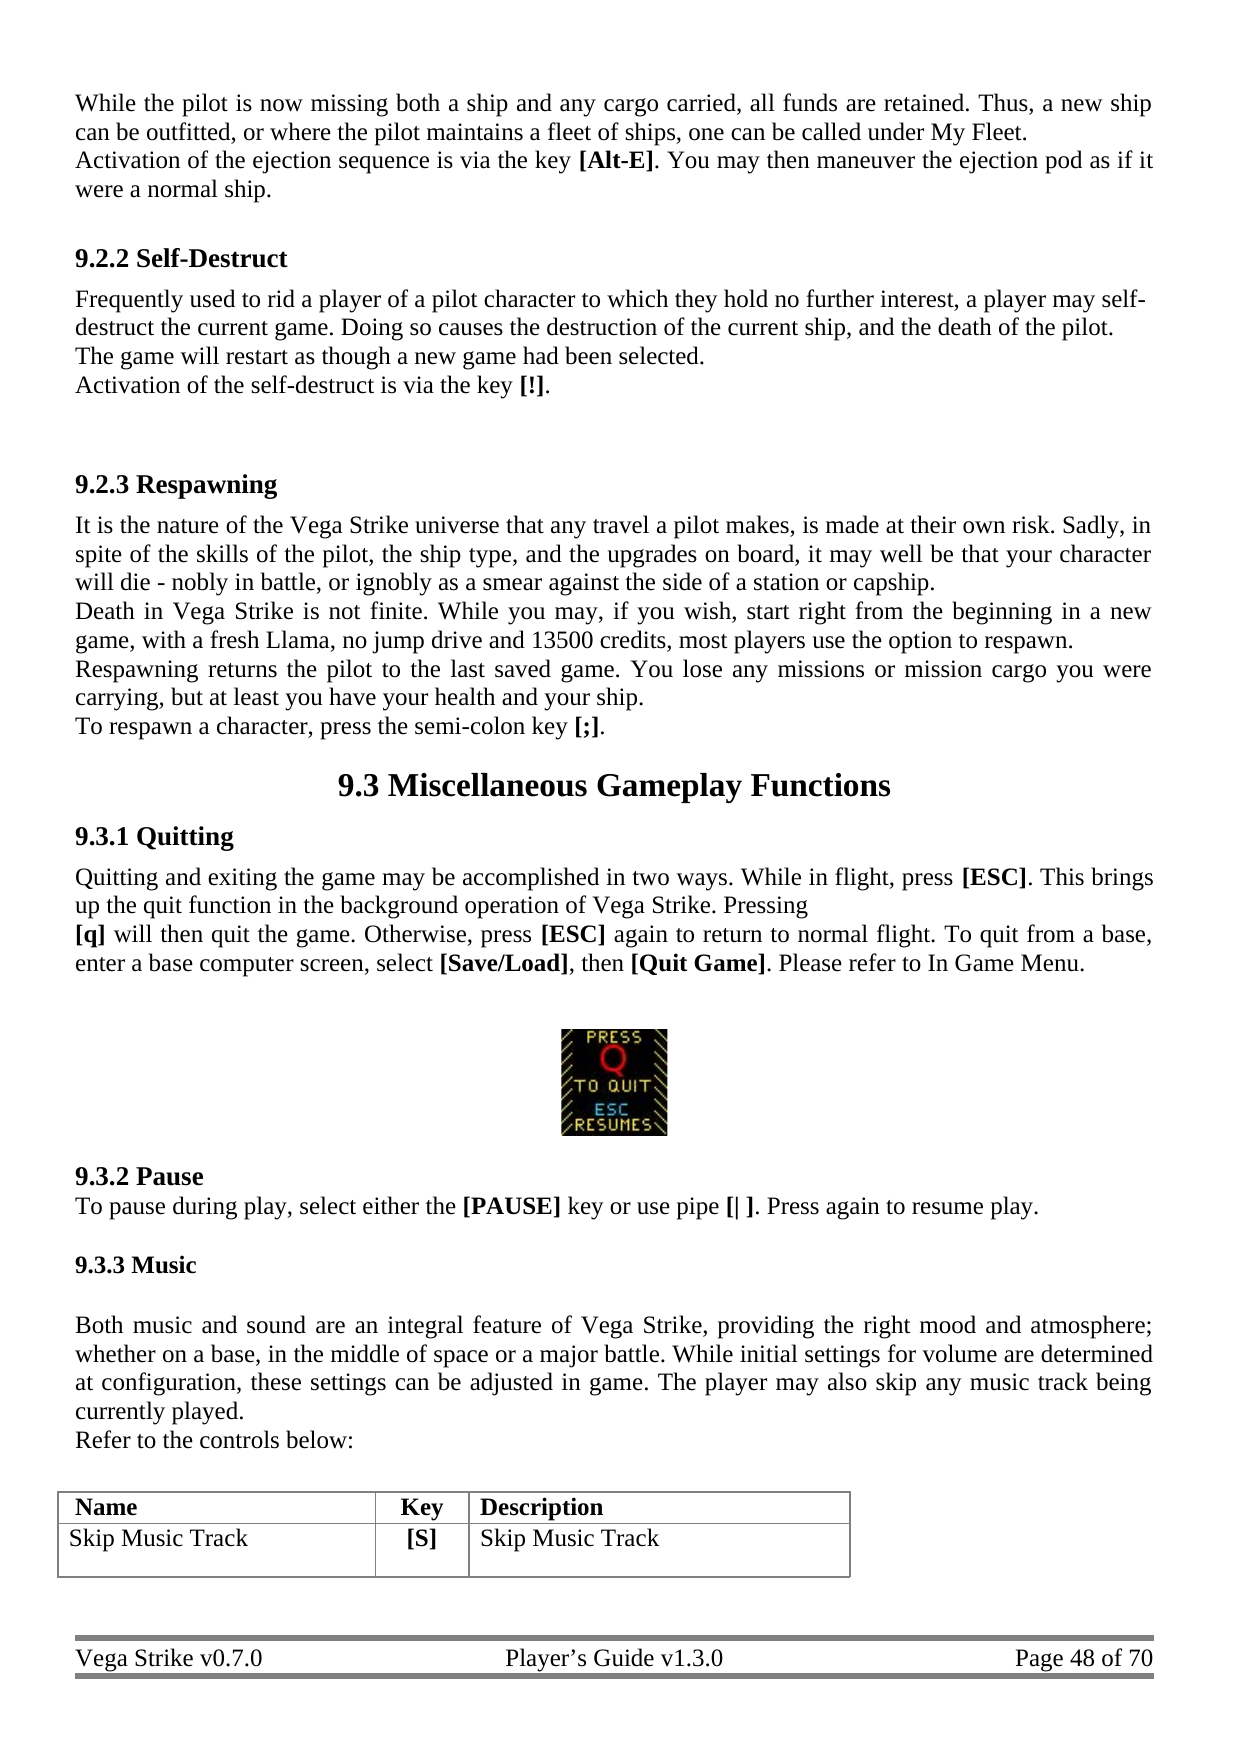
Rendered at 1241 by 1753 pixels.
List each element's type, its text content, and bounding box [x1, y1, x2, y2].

text Refer to the controls below: [75, 1425, 1154, 1454]
text While the pilot is now missing both a ship and any cargo carried, all funds are retained. Thus, a new ship can be outfitted, or where the pilot maintains a fleet of ships, one can be called under My Fleet. [75, 88, 1154, 146]
table_header Key [376, 1493, 468, 1522]
table_cell Skip Music Track [470, 1524, 849, 1576]
text Frequently used to rid a player of a pilot character to which they hold no further interest, a player may self- destruct the current game. Doing so causes the destruction of the current ship, and the death of the pilot. The game will restart as though a new game had been selected. Activation of the self-destruct is via the key [!]. [75, 284, 1154, 427]
text Quitting and exiting the game may be accomplished in two ways. While in flight, press [ESC]. This brings up the quit function in the background operation of Vega Strike. Pressing [75, 862, 1154, 919]
table_cell Skip Music Track [59, 1524, 375, 1576]
text To respawn a character, press the semi-colon key [;]. [75, 711, 1154, 740]
text 9.3.3 Music [75, 1251, 1154, 1279]
text Death in Vega Strike is not finite. While you may, if you wish, start right from the beginning in a new game, with a fresh Llama, no jump drive and 13500 credits, most players use the option to respawn. [75, 596, 1154, 654]
subtitle 9.3.1 Quitting [75, 820, 1154, 851]
table_header Name [59, 1493, 375, 1522]
text [q] will then quit the game. Otherwise, press [ESC] again to return to normal flight. To quit from a base, enter a base computer screen, select [Save/Load], then [Quit Game]. Please refer to In Game Menu. [75, 919, 1154, 977]
subtitle 9.3 Miscellaneous Gameplay Functions [75, 765, 1154, 803]
table_cell [S] [376, 1524, 468, 1576]
text Respawning returns the pilot to the last saved game. You lose any missions or mission cargo you were carrying, but at least you have your health and your ship. [75, 654, 1154, 711]
text Both music and sound are an integral feature of Vega Strike, providing the right mood and atmosphere; whether on a base, in the middle of space or a major battle. While initial settings for volume are determined at configuration, these settings can be adjusted in game. The player may also skip any music track being currently played. [75, 1310, 1154, 1425]
picture [561, 1029, 668, 1136]
table_header Description [470, 1493, 849, 1522]
text It is the nature of the Vega Strike universe that any travel a pilot makes, is made at their own risk. Sadly, in spite of the skills of the pilot, the ship type, and the upgrades on board, it may well be that your character will die - nobly in battle, or ignobly as a smear against the side of a station or capship. [75, 510, 1154, 596]
text 9.3.2 Pause To pause during play, select either the [PAUSE] key or use pipe [| ]. Press again to resume play. [75, 1160, 1154, 1220]
text Activation of the ejection sequence is via the key [Alt-E]. You may then maneuver the ejection pod as if it were a normal ship. [75, 146, 1154, 203]
subtitle 9.2.3 Respawning [75, 468, 1154, 499]
subtitle 9.2.2 Self-Destruct [75, 242, 1154, 273]
